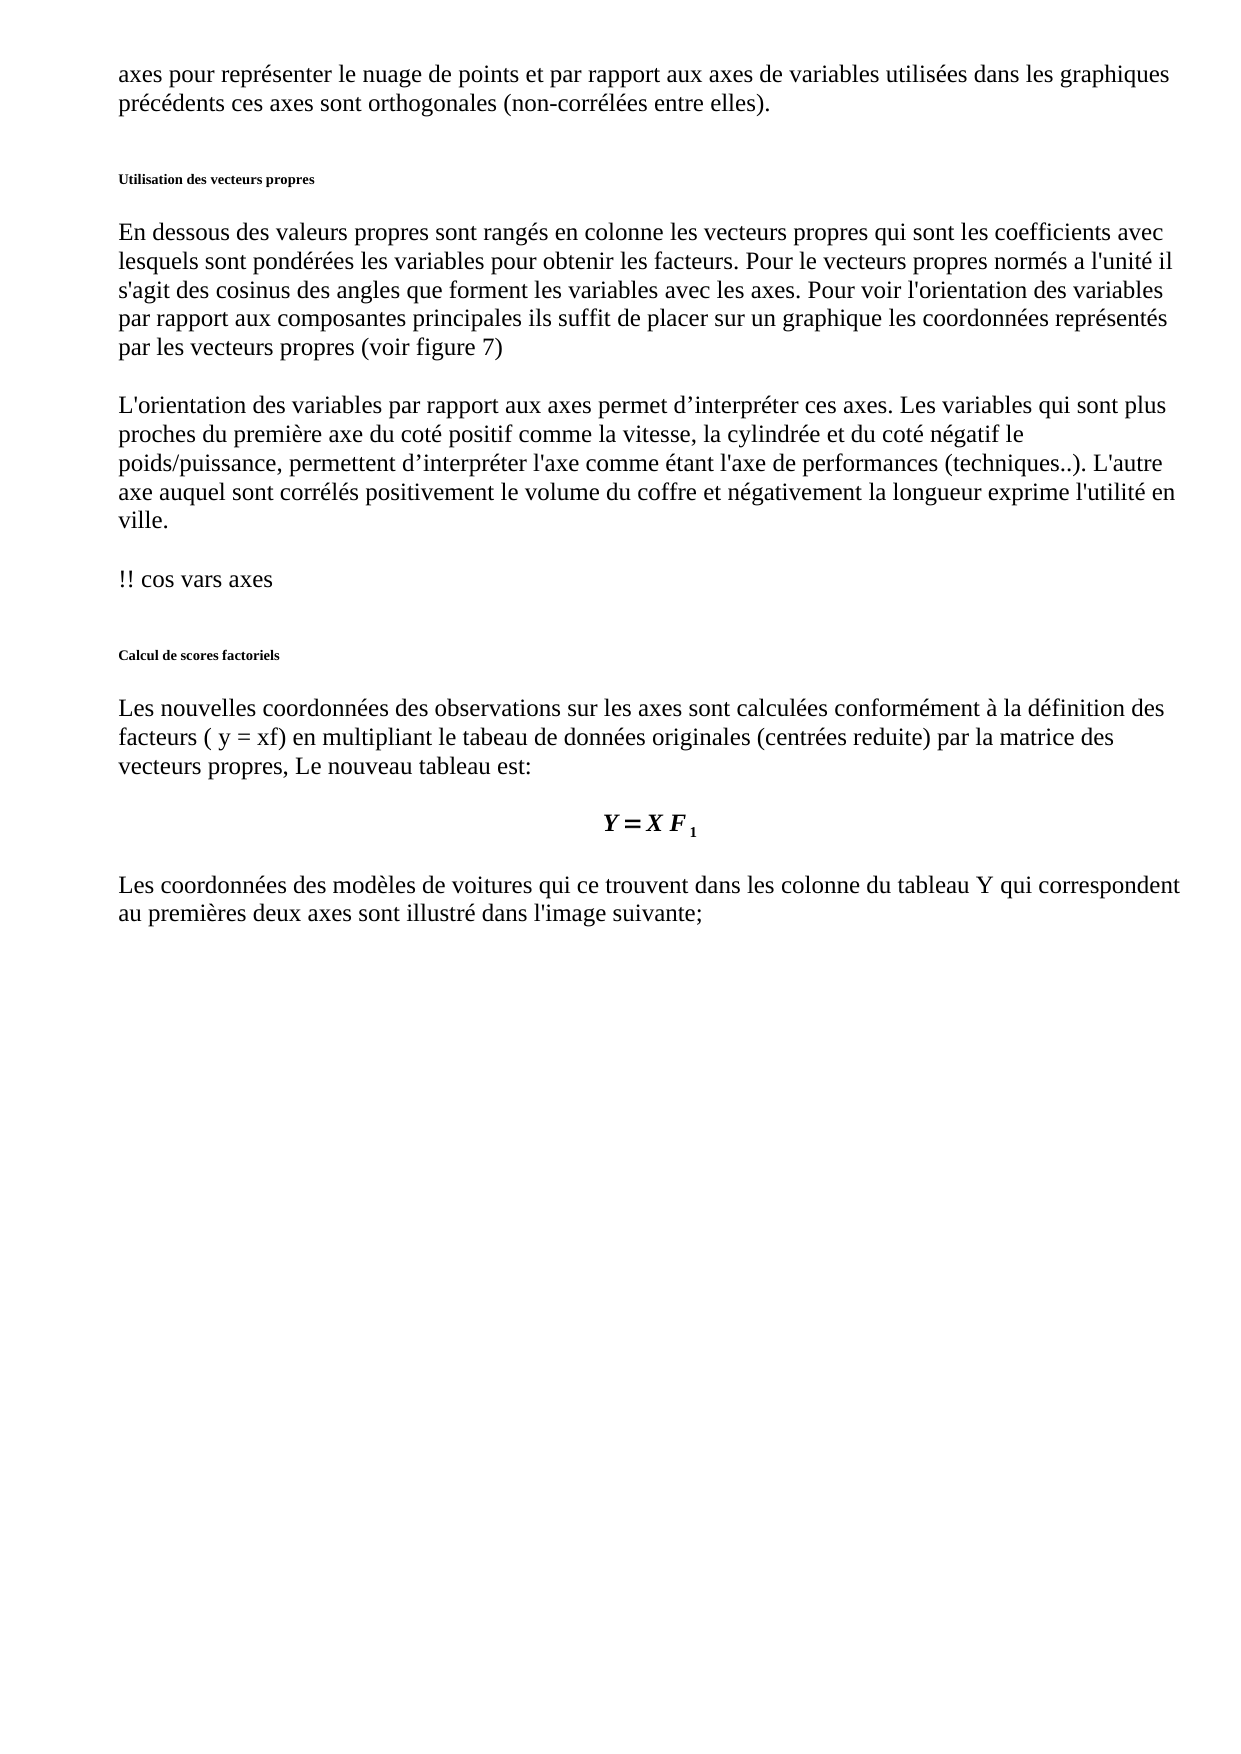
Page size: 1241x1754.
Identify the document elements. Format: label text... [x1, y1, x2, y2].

text !! cos vars axes [118, 564, 1181, 592]
text Les nouvelles coordonnées des observations sur les axes sont calculées conformément à la définition des facteurs ( y = xf) en multipliant le tabeau de données originales (centrées reduite) par la matrice des vecteurs propres, Le nouveau tableau est: [118, 693, 1181, 779]
subtitle Calcul de scores factoriels [118, 647, 1181, 664]
text L'orientation des variables par rapport aux axes permet d’interpréter ces axes. Les variables qui sont plus proches du première axe du coté positif comme la vitesse, la cylindrée et du coté négatif le poids/puissance, permettent d’interpréter l'axe comme étant l'axe de performances (techniques..). L'autre axe auquel sont corrélés positivement le volume du coffre et négativement la longueur exprime l'utilité en ville. [118, 391, 1181, 534]
text Les coordonnées des modèles de voitures qui ce trouvent dans les colonne du tableau Y qui correspondent au premières deux axes sont illustré dans l'image suivante; [118, 870, 1181, 927]
subtitle Utilisation des vecteurs propres [118, 171, 1181, 188]
text En dessous des valeurs propres sont rangés en colonne les vecteurs propres qui sont les coefficients avec lesquels sont pondérées les variables pour obtenir les facteurs. Pour le vecteurs propres normés a l'unité il s'agit des cosinus des angles que forment les variables avec les axes. Pour voir l'orientation des variables par rapport aux composantes principales ils suffit de placer sur un graphique les coordonnées représentés par les vecteurs propres (voir figure 7) [118, 217, 1181, 361]
text axes pour représenter le nuage de points et par rapport aux axes de variables utilisées dans les graphiques précédents ces axes sont orthogonales (non-corrélées entre elles). [118, 59, 1181, 117]
